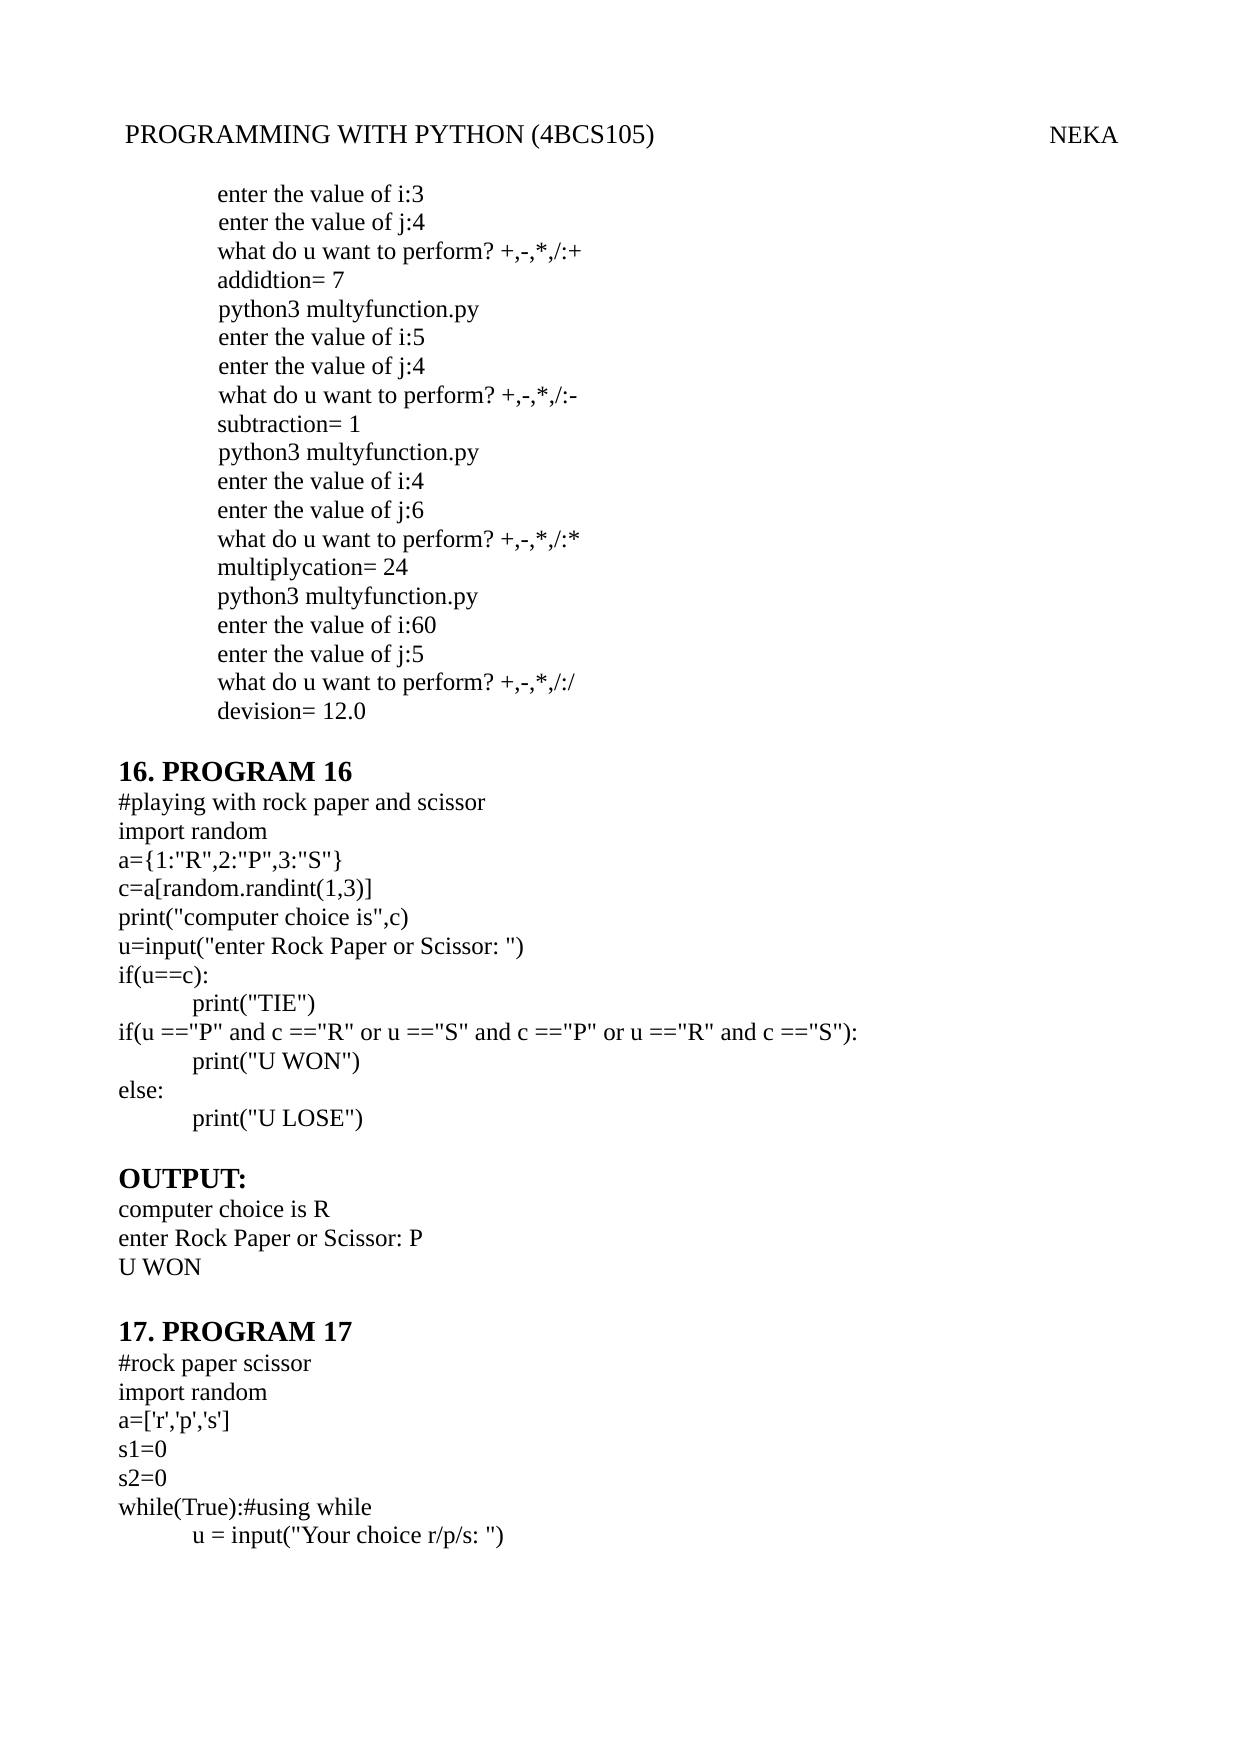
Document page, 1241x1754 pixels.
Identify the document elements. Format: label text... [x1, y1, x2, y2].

text what do u want to perform? +,-,*,/:+ [118, 236, 1122, 265]
text if(u =="P" and c =="R" or u =="S" and c =="P" or u =="R" and c =="S"): [118, 1017, 1122, 1046]
text subtraction= 1 [118, 409, 1122, 437]
text s1=0 [118, 1434, 1122, 1463]
text #playing with rock paper and scissor [118, 787, 1122, 816]
text print("U LOSE") [118, 1103, 1122, 1132]
text u=input("enter Rock Paper or Scissor: ") [118, 931, 1122, 960]
text import random [118, 1377, 1122, 1405]
text enter the value of i:3 [118, 179, 1122, 207]
text a={1:"R",2:"P",3:"S"} [118, 845, 1122, 873]
text a=['r','p','s'] [118, 1405, 1122, 1434]
text python3 multyfunction.py [118, 437, 1122, 466]
text while(True):#using while [118, 1492, 1122, 1520]
text python3 multyfunction.py [118, 294, 1122, 322]
text 17. PROGRAM 17 [118, 1314, 1122, 1348]
text u = input("Your choice r/p/s: ") [118, 1520, 1122, 1549]
text what do u want to perform? +,-,*,/:* [118, 524, 1122, 552]
text python3 multyfunction.py [118, 581, 1122, 610]
text enter the value of i:5 [118, 322, 1122, 351]
text print("U WON") [118, 1046, 1122, 1075]
text computer choice is R [118, 1194, 1122, 1223]
text addidtion= 7 [118, 265, 1122, 294]
text if(u==c): [118, 960, 1122, 988]
text print("TIE") [118, 988, 1122, 1017]
text enter the value of i:60 [118, 610, 1122, 639]
text import random [118, 816, 1122, 845]
text enter the value of j:5 [118, 639, 1122, 667]
text enter Rock Paper or Scissor: P [118, 1223, 1122, 1252]
text #rock paper scissor [118, 1348, 1122, 1377]
text what do u want to perform? +,-,*,/:- [118, 380, 1122, 409]
text enter the value of i:4 [118, 466, 1122, 495]
text enter the value of j:4 [118, 207, 1122, 236]
text s2=0 [118, 1463, 1122, 1492]
text multiplycation= 24 [118, 552, 1122, 581]
text c=a[random.randint(1,3)] [118, 873, 1122, 902]
text 16. PROGRAM 16 [118, 754, 1122, 787]
text else: [118, 1075, 1122, 1103]
text devision= 12.0 [118, 696, 1122, 725]
text enter the value of j:4 [118, 351, 1122, 380]
text enter the value of j:6 [118, 495, 1122, 524]
text print("computer choice is",c) [118, 902, 1122, 931]
text U WON [118, 1252, 1122, 1281]
text what do u want to perform? +,-,*,/:/ [118, 667, 1122, 696]
text OUTPUT: [118, 1161, 1122, 1194]
